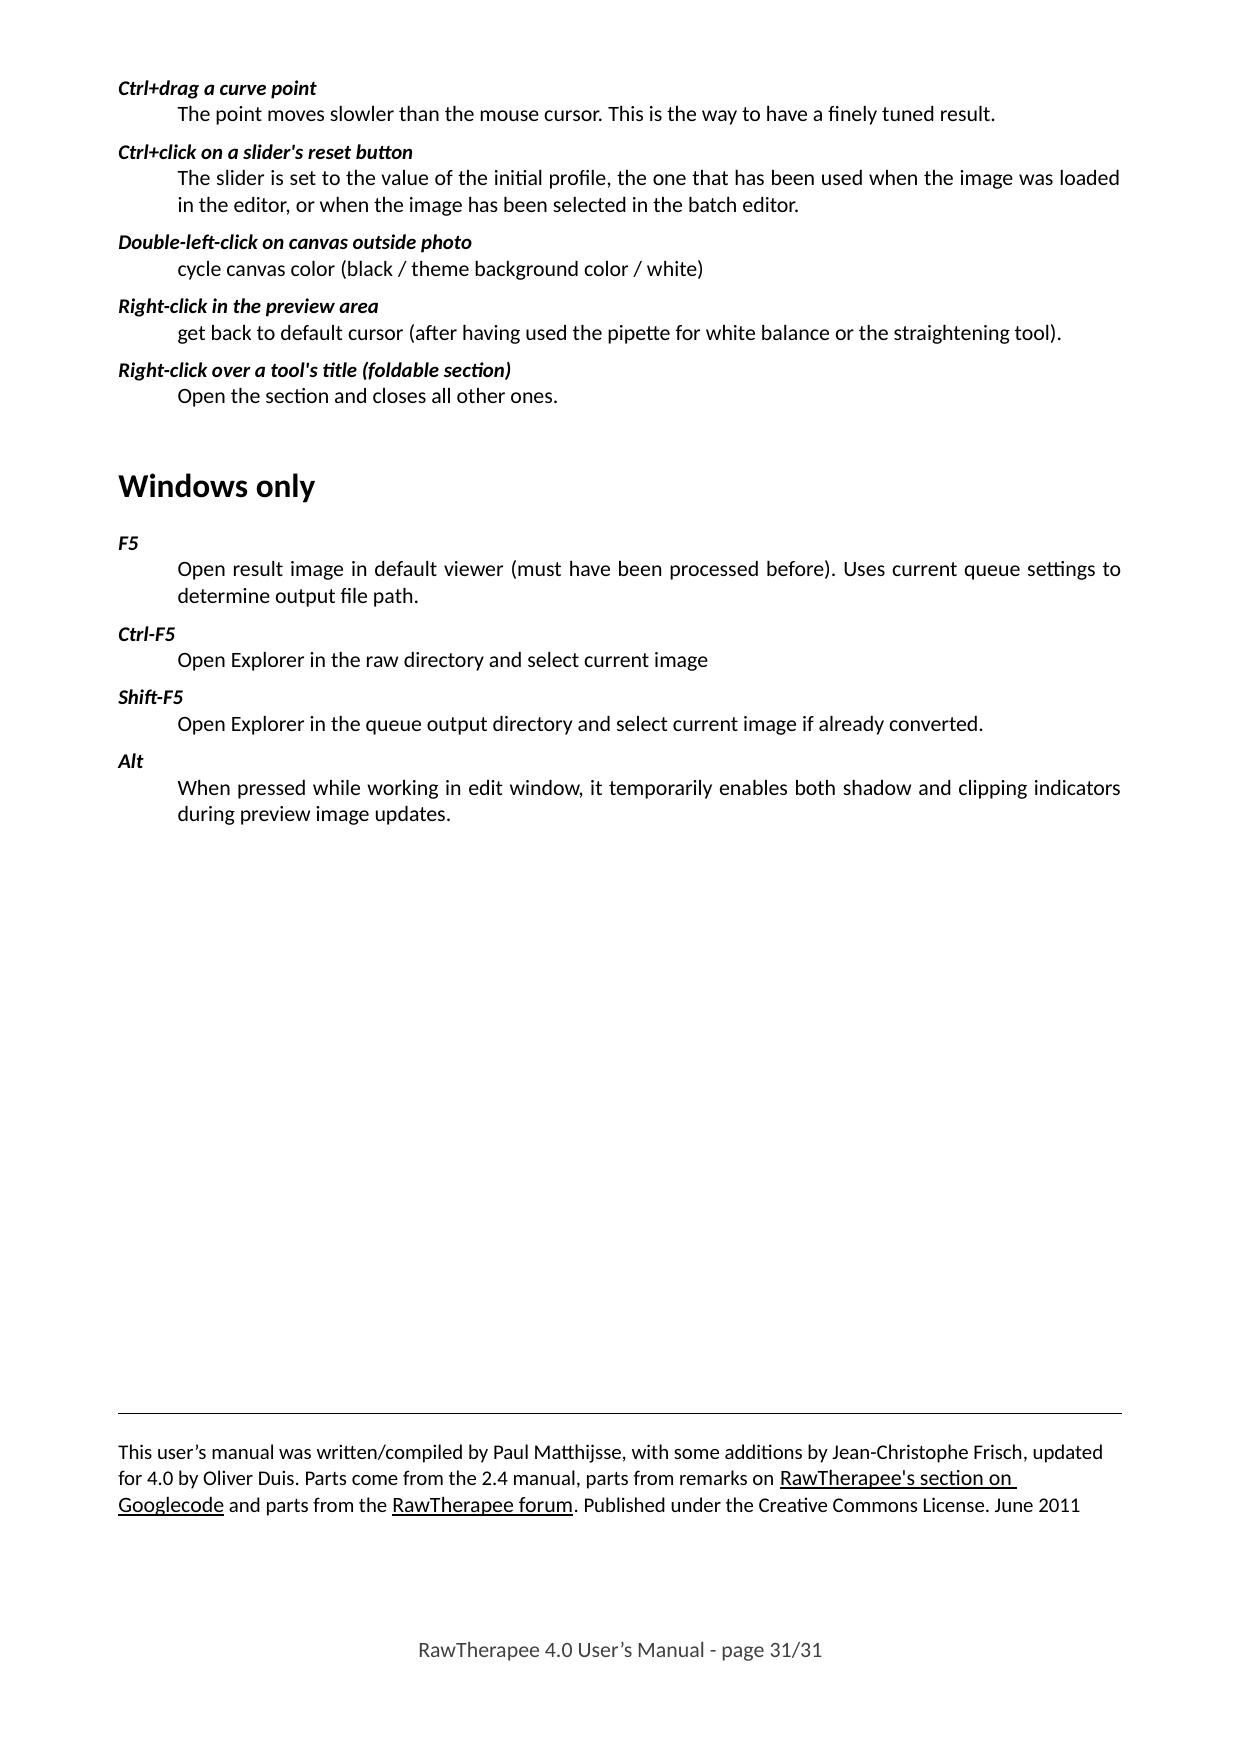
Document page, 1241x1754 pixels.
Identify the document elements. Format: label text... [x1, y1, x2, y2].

text Open Explorer in the raw directory and select current image [177, 646, 1122, 673]
text Right-click in the preview area [118, 293, 1122, 319]
text Double-left-click on canvas outside photo [118, 229, 1122, 255]
text Open the section and closes all other ones. [177, 382, 1122, 409]
text Shift-F5 [118, 684, 1122, 710]
text Ctrl+click on a slider's reset button [118, 139, 1122, 164]
text The point moves slowler than the mouse cursor. This is the way to have a finely tuned result. [177, 100, 1122, 127]
text When pressed while working in edit window, it temporarily enables both shadow and clipping indicators during preview image updates. [177, 774, 1122, 827]
text cycle canvas color (black / theme background color / white) [177, 255, 1122, 281]
text The slider is set to the value of the initial profile, the one that has been used when the image was loaded in the editor, or when the image has been selected in the batch editor. [177, 164, 1122, 218]
text Open Explorer in the queue output directory and select current image if already converted. [177, 710, 1122, 737]
text Right-click over a tool's title (foldable section) [118, 357, 1122, 382]
text get back to default cursor (after having used the pipette for white balance or the straightening tool). [177, 319, 1122, 345]
text Ctrl-F5 [118, 621, 1122, 646]
text This user’s manual was written/compiled by Paul Matthijsse, with some additions by Jean-Christophe Frisch, updated for 4.0 by Oliver Duis. Parts come from the 2.4 manual, parts from remarks on RawTherapee's section on Googlecode and parts from the RawTherapee forum. Published under the Creative Commons License. June 2011 [118, 1439, 1122, 1518]
subtitle Windows only [118, 465, 1122, 506]
text F5 [118, 530, 1122, 556]
text Alt [118, 748, 1122, 774]
text Ctrl+drag a curve point [118, 75, 1122, 100]
text Open result image in default viewer (must have been processed before). Uses current queue settings to determine output file path. [177, 556, 1122, 609]
